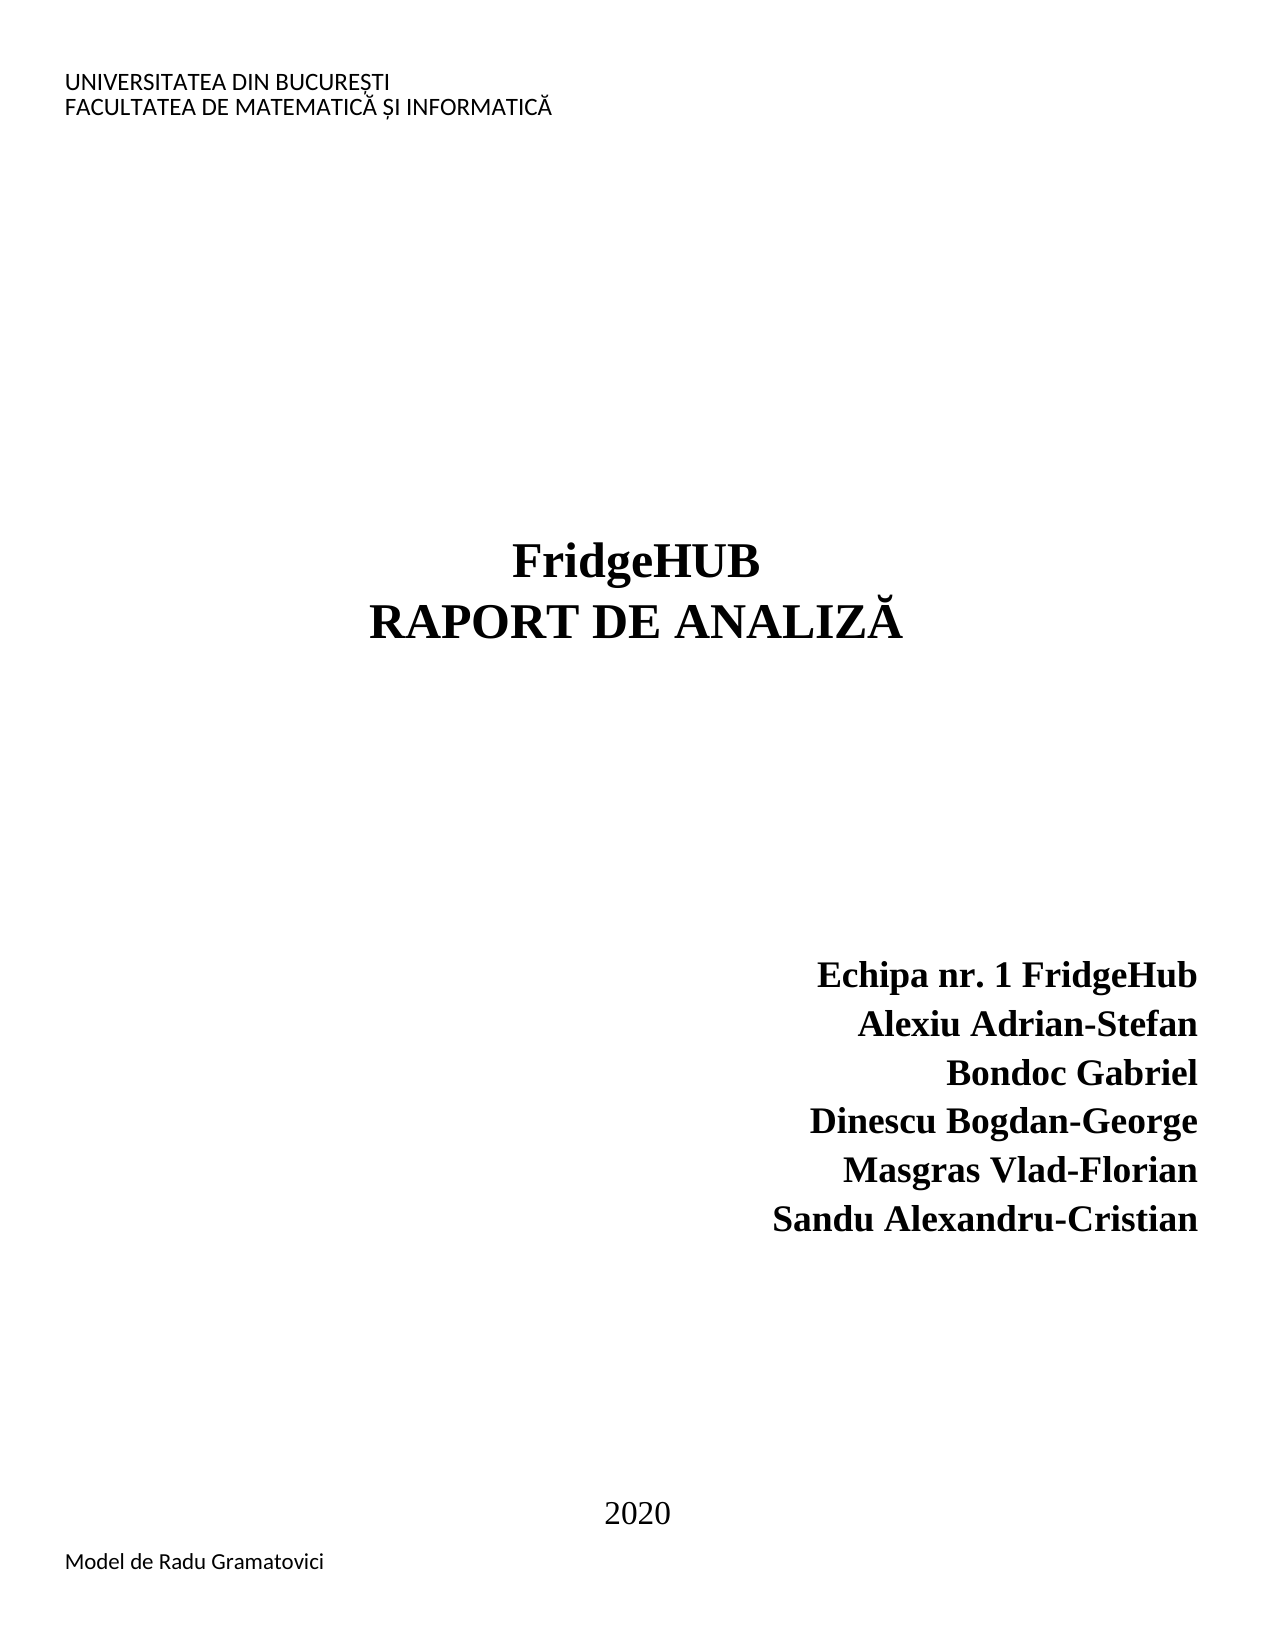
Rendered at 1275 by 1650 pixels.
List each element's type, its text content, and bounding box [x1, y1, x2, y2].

text Alexiu Adrian-Stefan [64, 1001, 1198, 1044]
text Dinescu Bogdan-George [64, 1099, 1198, 1142]
text 2020 [64, 1493, 1210, 1532]
text Sandu Alexandru-Cristian [64, 1196, 1198, 1239]
text FridgeHUB [64, 531, 1208, 588]
text FACULTATEA DE MATEMATICĂ ȘI INFORMATICĂ [64, 96, 1210, 121]
text UNIVERSITATEA DIN BUCUREȘTI [64, 71, 1210, 96]
text Echipa nr. 1 FridgeHub [64, 953, 1198, 996]
text RAPORT DE ANALIZĂ [64, 592, 1208, 649]
text Bondoc Gabriel [64, 1050, 1198, 1093]
text Masgras Vlad-Florian [64, 1147, 1198, 1191]
